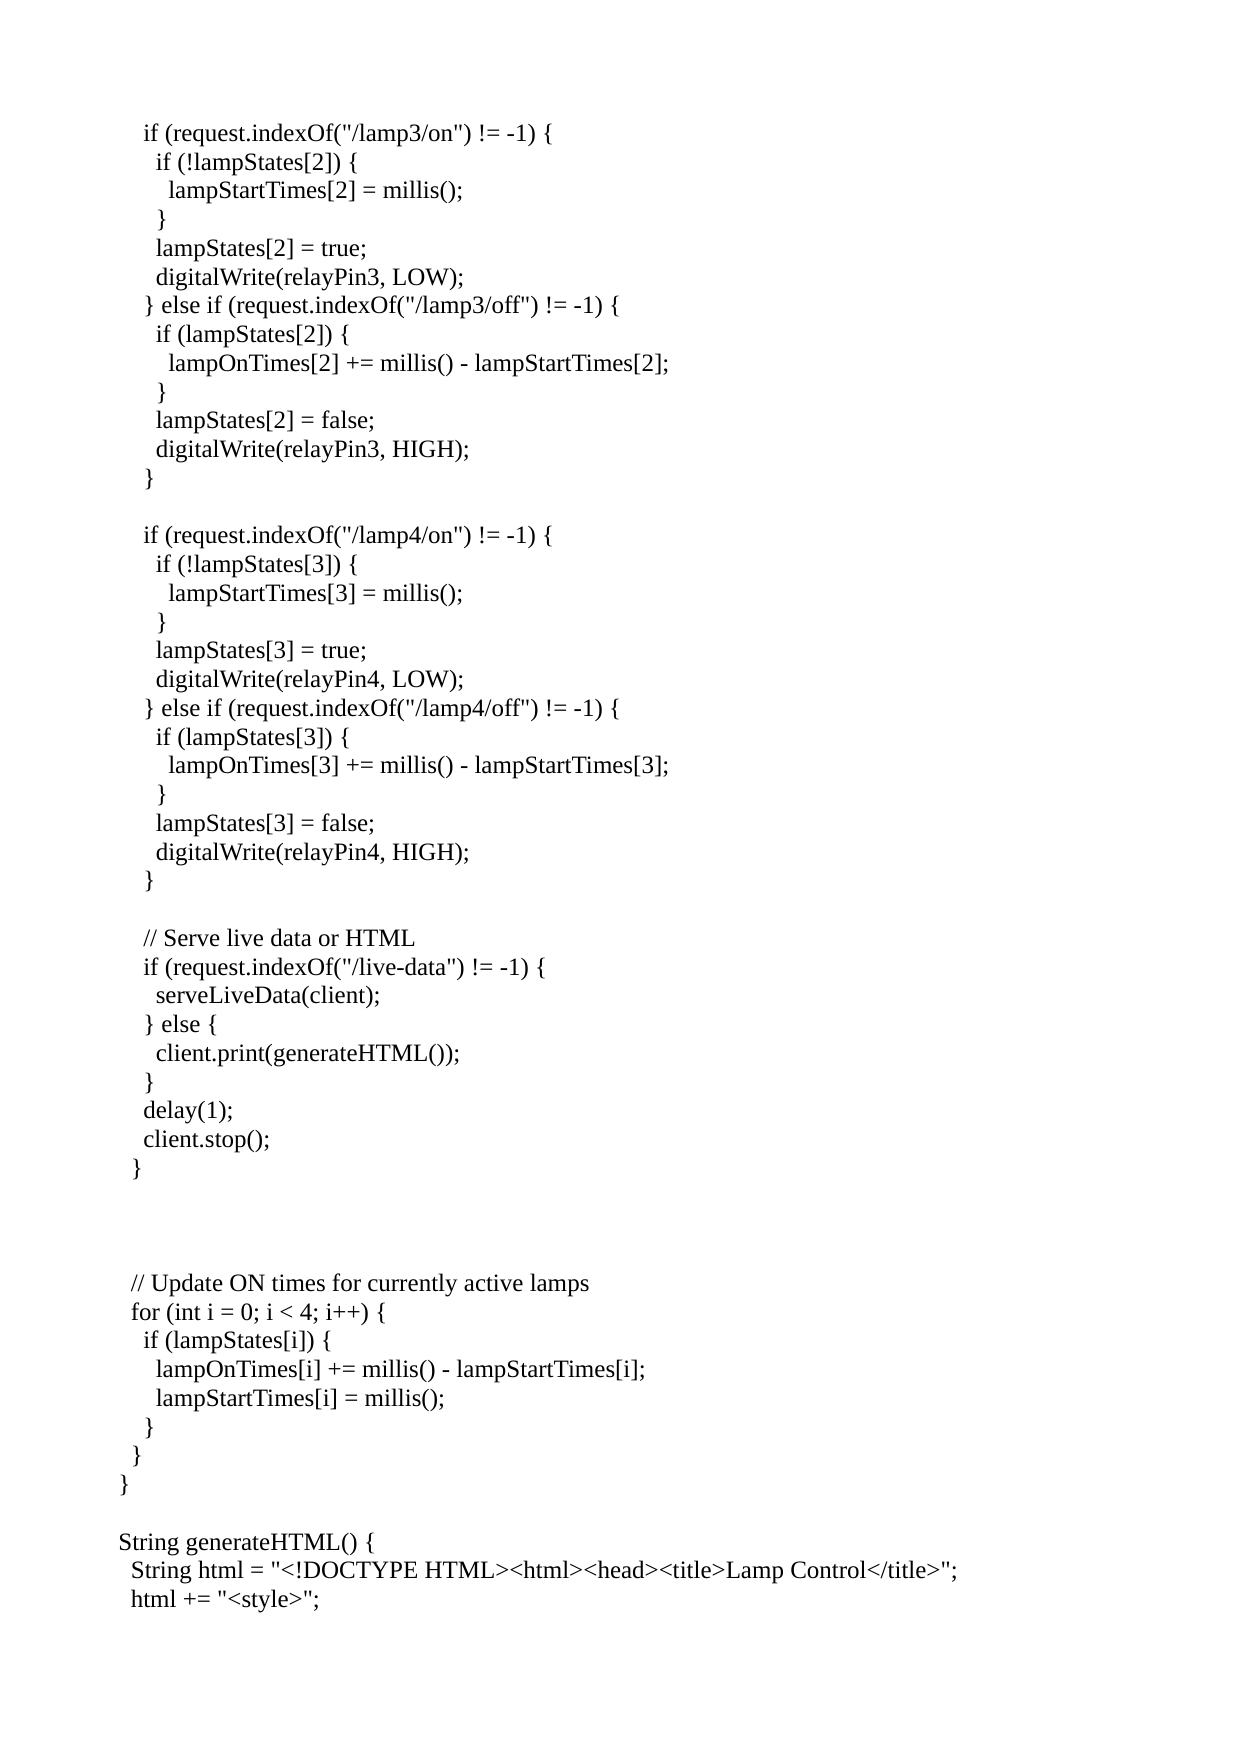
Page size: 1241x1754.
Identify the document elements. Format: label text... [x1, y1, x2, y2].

text serveLiveData(client); [118, 981, 1122, 1009]
text } [118, 866, 1122, 894]
text delay(1); [118, 1096, 1122, 1124]
text if (lampStates[3]) { [118, 722, 1122, 751]
text lampOnTimes[2] += millis() - lampStartTimes[2]; [118, 348, 1122, 377]
text lampStates[2] = true; [118, 233, 1122, 262]
text digitalWrite(relayPin3, HIGH); [118, 434, 1122, 463]
text if (!lampStates[3]) { [118, 549, 1122, 578]
text } [118, 377, 1122, 406]
text lampStartTimes[3] = millis(); [118, 578, 1122, 607]
text } else { [118, 1009, 1122, 1038]
text lampOnTimes[3] += millis() - lampStartTimes[3]; [118, 751, 1122, 779]
text } [118, 1469, 1122, 1498]
text lampStartTimes[2] = millis(); [118, 176, 1122, 204]
text } [118, 779, 1122, 808]
text } [118, 463, 1122, 492]
text if (request.indexOf("/lamp4/on") != -1) { [118, 521, 1122, 549]
text } [118, 204, 1122, 233]
text digitalWrite(relayPin4, HIGH); [118, 837, 1122, 866]
text if (!lampStates[2]) { [118, 147, 1122, 176]
text // Update ON times for currently active lamps [118, 1268, 1122, 1297]
text lampStates[2] = false; [118, 406, 1122, 434]
text if (request.indexOf("/lamp3/on") != -1) { [118, 118, 1122, 147]
text for (int i = 0; i < 4; i++) { [118, 1297, 1122, 1326]
text lampStates[3] = true; [118, 636, 1122, 664]
text String generateHTML() { [118, 1527, 1122, 1556]
text lampStartTimes[i] = millis(); [118, 1383, 1122, 1412]
text lampOnTimes[i] += millis() - lampStartTimes[i]; [118, 1354, 1122, 1383]
text } [118, 607, 1122, 636]
text } [118, 1441, 1122, 1469]
text } [118, 1153, 1122, 1182]
text digitalWrite(relayPin4, LOW); [118, 664, 1122, 693]
text // Serve live data or HTML [118, 923, 1122, 952]
text lampStates[3] = false; [118, 808, 1122, 837]
text if (lampStates[i]) { [118, 1326, 1122, 1354]
text digitalWrite(relayPin3, LOW); [118, 262, 1122, 291]
text client.print(generateHTML()); [118, 1038, 1122, 1067]
text } else if (request.indexOf("/lamp4/off") != -1) { [118, 693, 1122, 722]
text if (lampStates[2]) { [118, 319, 1122, 348]
text String html = "<!DOCTYPE HTML><html><head><title>Lamp Control</title>"; [118, 1556, 1122, 1584]
text html += "<style>"; [118, 1584, 1122, 1613]
text } [118, 1067, 1122, 1096]
text } [118, 1412, 1122, 1441]
text if (request.indexOf("/live-data") != -1) { [118, 952, 1122, 981]
text } else if (request.indexOf("/lamp3/off") != -1) { [118, 291, 1122, 319]
text client.stop(); [118, 1124, 1122, 1153]
